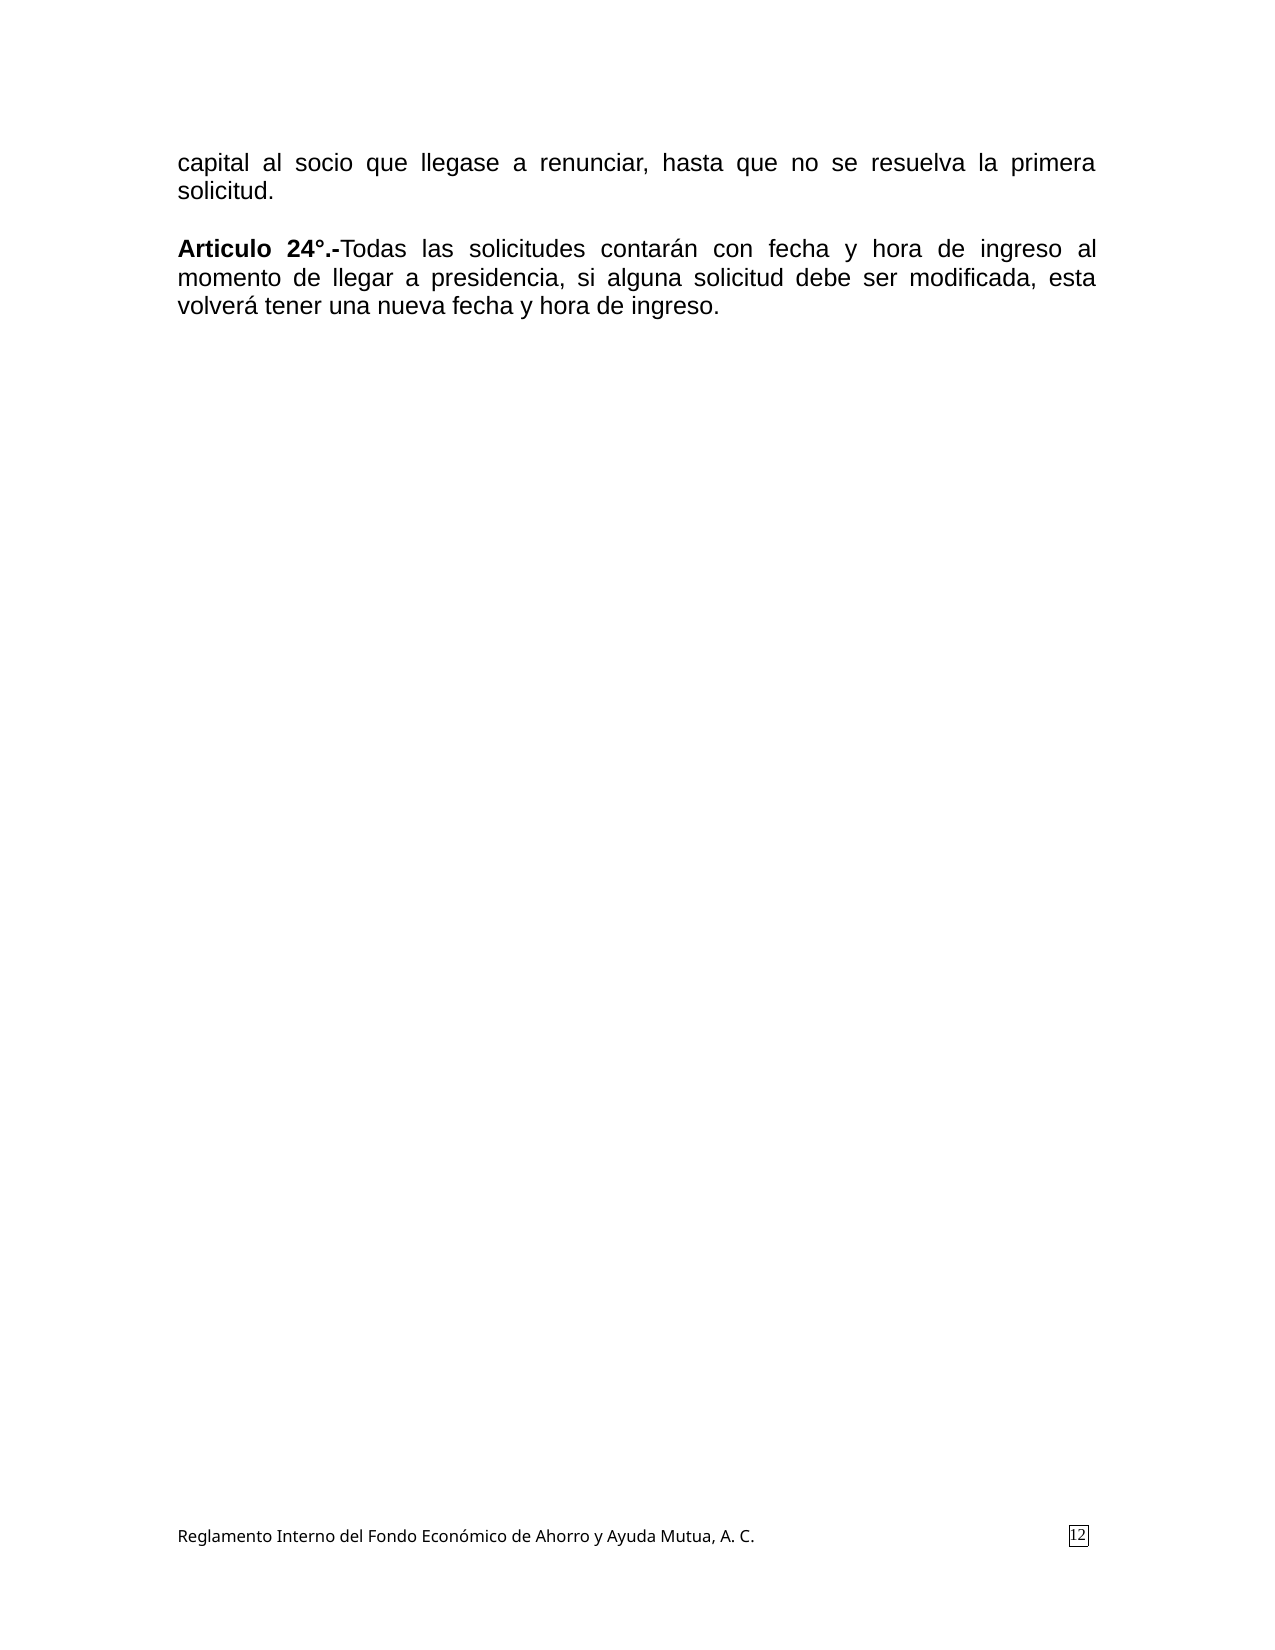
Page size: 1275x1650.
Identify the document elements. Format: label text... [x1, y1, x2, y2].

text Articulo 24°.-Todas las solicitudes contarán con fecha y hora de ingreso al momento de llegar a presidencia, si alguna solicitud debe ser modificada, esta volverá tener una nueva fecha y hora de ingreso. [177, 234, 1098, 320]
text capital al socio que llegase a renunciar, hasta que no se resuelva la primera solicitud. [177, 148, 1098, 205]
